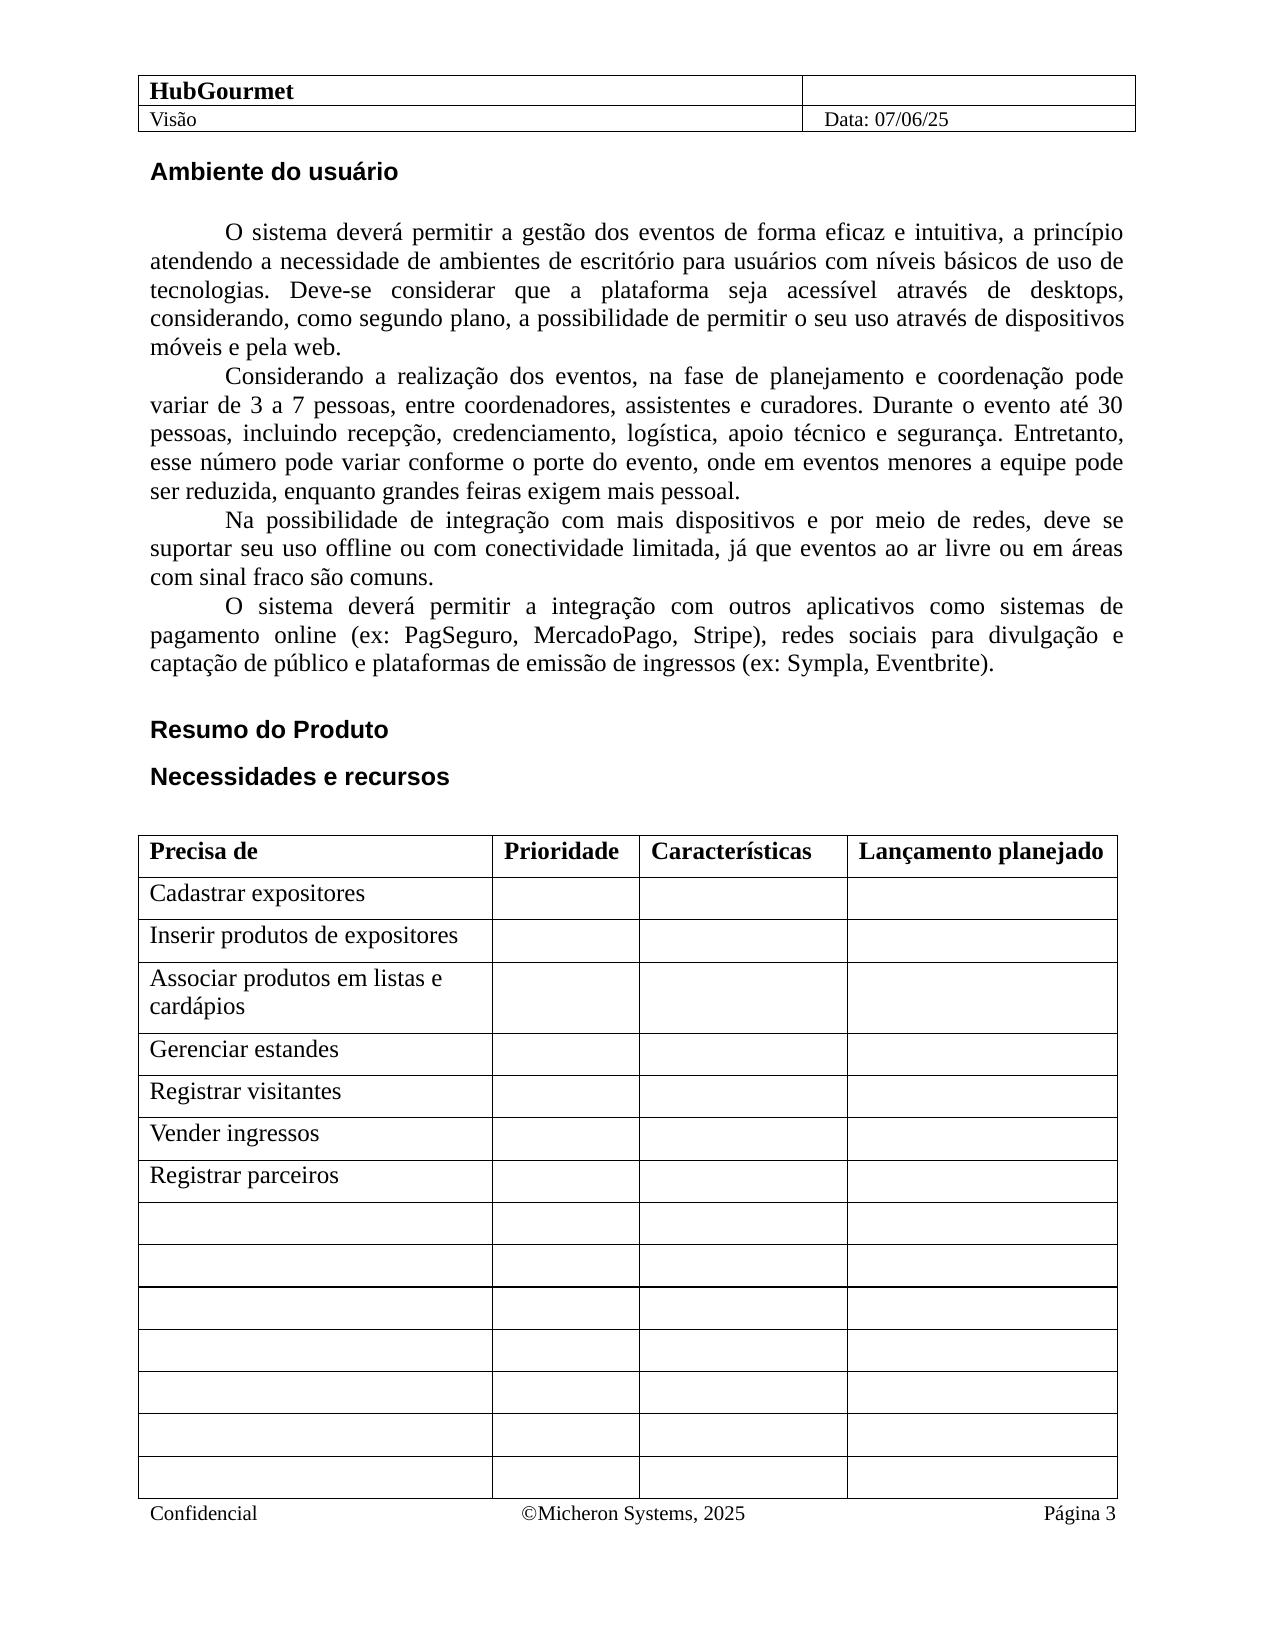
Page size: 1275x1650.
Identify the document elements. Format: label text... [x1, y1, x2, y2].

table_cell [848, 1203, 1117, 1244]
table_cell [848, 920, 1117, 962]
table_cell Cadastrar expositores [139, 878, 492, 919]
table_cell [640, 1330, 847, 1371]
table_cell Registrar parceiros [139, 1161, 492, 1202]
table_cell Gerenciar estandes [139, 1034, 492, 1075]
table_cell [493, 920, 639, 962]
table_cell [848, 878, 1117, 919]
table_cell [493, 1414, 639, 1456]
table_cell [640, 1203, 847, 1244]
table_cell [848, 1372, 1117, 1413]
table_cell [493, 963, 639, 1033]
table_cell Vender ingressos [139, 1118, 492, 1159]
table_header Características [640, 836, 847, 877]
subtitle Resumo do Produto [150, 715, 1125, 743]
table_cell [640, 1245, 847, 1286]
table_cell [139, 1245, 492, 1286]
table_cell [640, 963, 847, 1033]
table_cell [493, 1457, 639, 1498]
table_cell [493, 1161, 639, 1202]
table_cell [493, 1288, 639, 1329]
table_cell [493, 1245, 639, 1286]
table_cell [640, 1076, 847, 1117]
table_cell [848, 1034, 1117, 1075]
table_cell [640, 1457, 847, 1498]
table_cell [493, 878, 639, 919]
table_cell [848, 1161, 1117, 1202]
table_cell Registrar visitantes [139, 1076, 492, 1117]
table_cell Associar produtos em listas e cardápios [139, 963, 492, 1033]
table_cell [848, 1118, 1117, 1159]
table_cell [640, 920, 847, 962]
subtitle Ambiente do usuário [150, 157, 1125, 186]
table_cell [848, 1288, 1117, 1329]
text Na possibilidade de integração com mais dispositivos e por meio de redes, deve se suportar seu uso offline ou com conectividade limitada, já que eventos ao ar livre ou em áreas com sinal fraco são comuns. [150, 505, 1125, 591]
table_cell [640, 1414, 847, 1456]
subtitle Necessidades e recursos [150, 762, 1125, 791]
table_header Prioridade [493, 836, 639, 877]
table_cell Inserir produtos de expositores [139, 920, 492, 962]
table_cell [848, 1330, 1117, 1371]
text O sistema deverá permitir a integração com outros aplicativos como sistemas de pagamento online (ex: PagSeguro, MercadoPago, Stripe), redes sociais para divulgação e captação de público e plataformas de emissão de ingressos (ex: Sympla, Eventbrite). [150, 591, 1125, 677]
table_header Lançamento planejado [848, 836, 1117, 877]
table_cell [848, 1076, 1117, 1117]
table_cell [139, 1330, 492, 1371]
table_cell [640, 1372, 847, 1413]
text Considerando a realização dos eventos, na fase de planejamento e coordenação pode variar de 3 a 7 pessoas, entre coordenadores, assistentes e curadores. Durante o evento até 30 pessoas, incluindo recepção, credenciamento, logística, apoio técnico e segurança. Entretanto, esse número pode variar conforme o porte do evento, onde em eventos menores a equipe pode ser reduzida, enquanto grandes feiras exigem mais pessoal. [150, 361, 1125, 505]
table_cell [848, 963, 1117, 1033]
table_cell [139, 1457, 492, 1498]
table_cell [139, 1288, 492, 1329]
table_cell [139, 1414, 492, 1456]
table_header Precisa de [139, 836, 492, 877]
table_cell [493, 1034, 639, 1075]
table_cell [493, 1203, 639, 1244]
table_cell [640, 1288, 847, 1329]
table_cell [493, 1372, 639, 1413]
table_cell [848, 1414, 1117, 1456]
table_cell [493, 1076, 639, 1117]
text O sistema deverá permitir a gestão dos eventos de forma eficaz e intuitiva, a princípio atendendo a necessidade de ambientes de escritório para usuários com níveis básicos de uso de tecnologias. Deve-se considerar que a plataforma seja acessível através de desktops, considerando, como segundo plano, a possibilidade de permitir o seu uso através de dispositivos móveis e pela web. [150, 217, 1125, 361]
table_cell [640, 1034, 847, 1075]
table_cell [493, 1330, 639, 1371]
table_cell [640, 878, 847, 919]
table_cell [139, 1372, 492, 1413]
table_cell [493, 1118, 639, 1159]
table_cell [848, 1245, 1117, 1286]
table_cell [640, 1118, 847, 1159]
table_cell [640, 1161, 847, 1202]
table_cell [848, 1457, 1117, 1498]
table_cell [139, 1203, 492, 1244]
